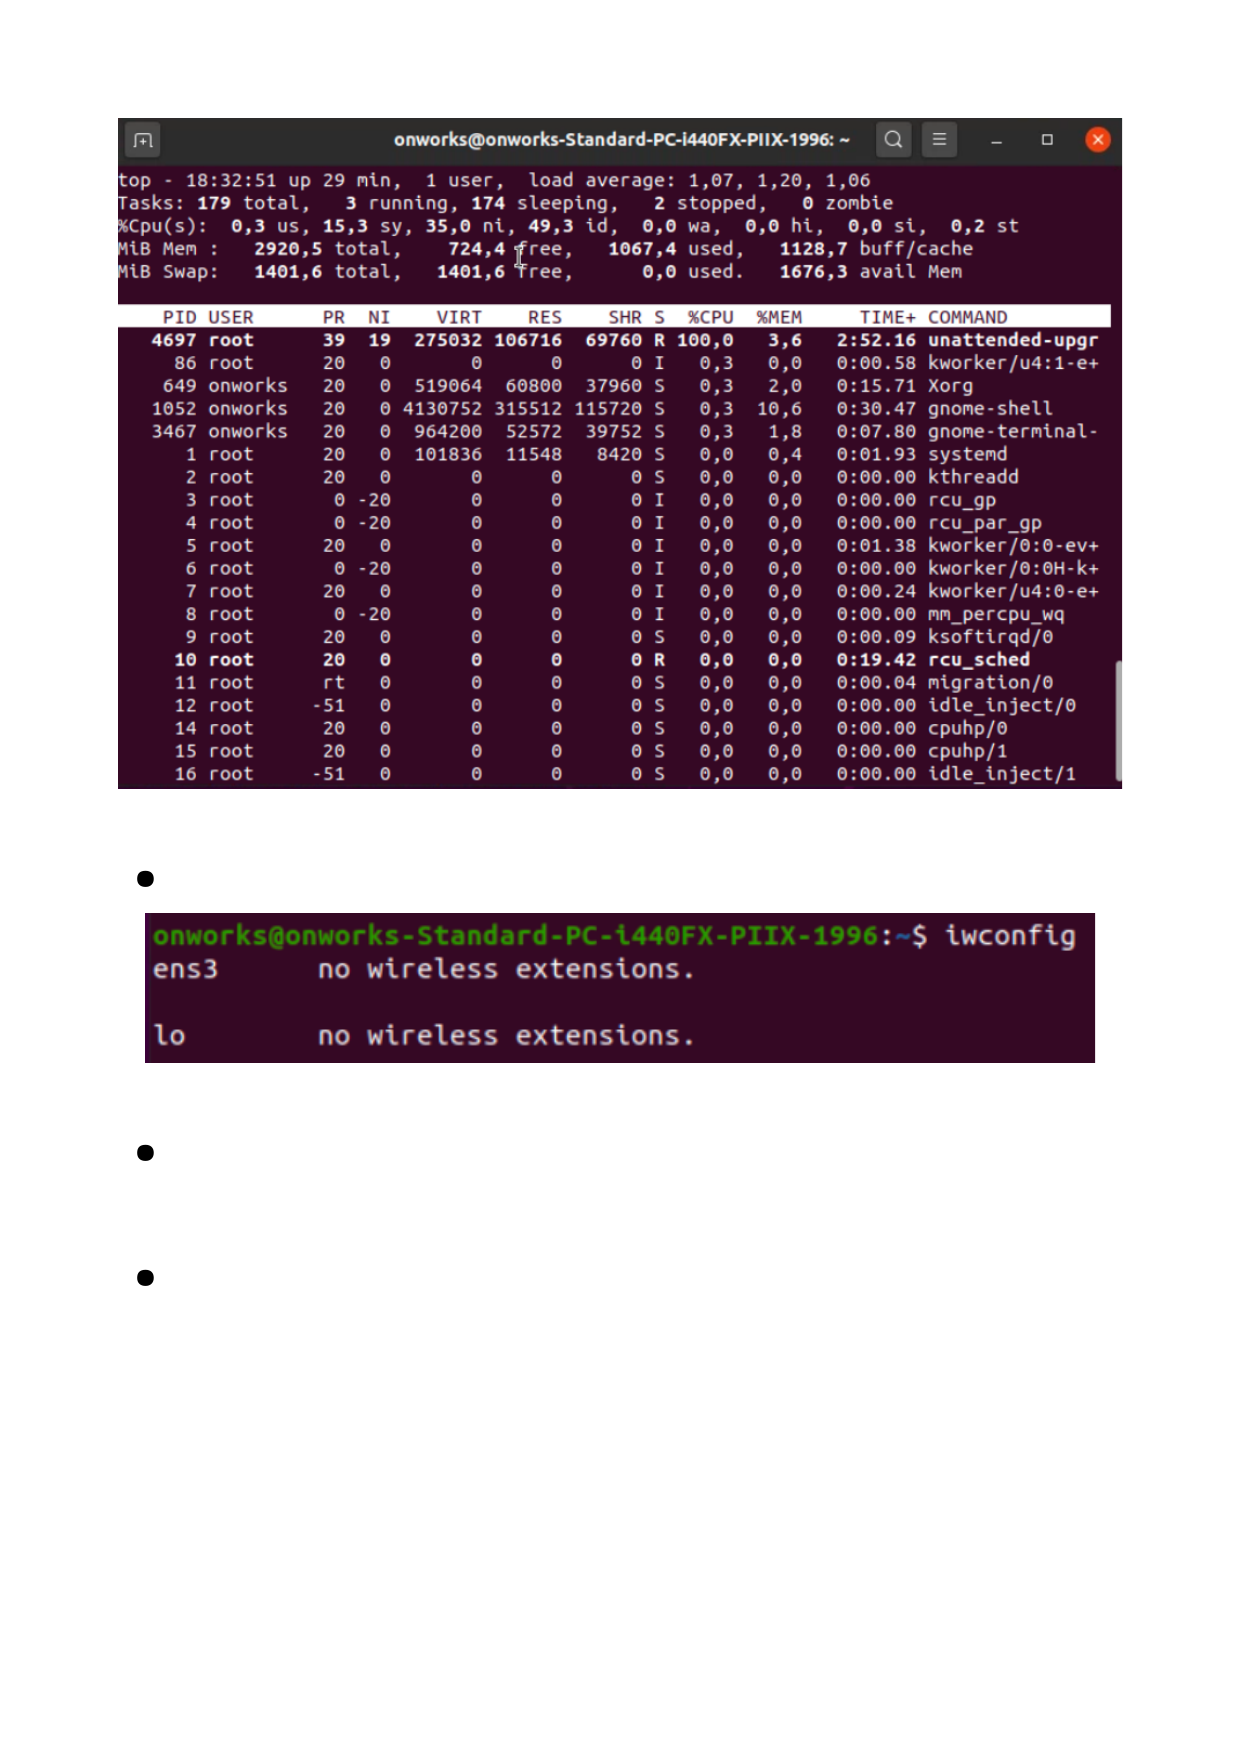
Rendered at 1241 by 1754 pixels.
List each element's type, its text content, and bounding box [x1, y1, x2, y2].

text . [118, 914, 1122, 1187]
text . [118, 789, 1122, 914]
text . [118, 1187, 1122, 1312]
picture [118, 118, 1123, 789]
picture [145, 913, 1096, 1063]
